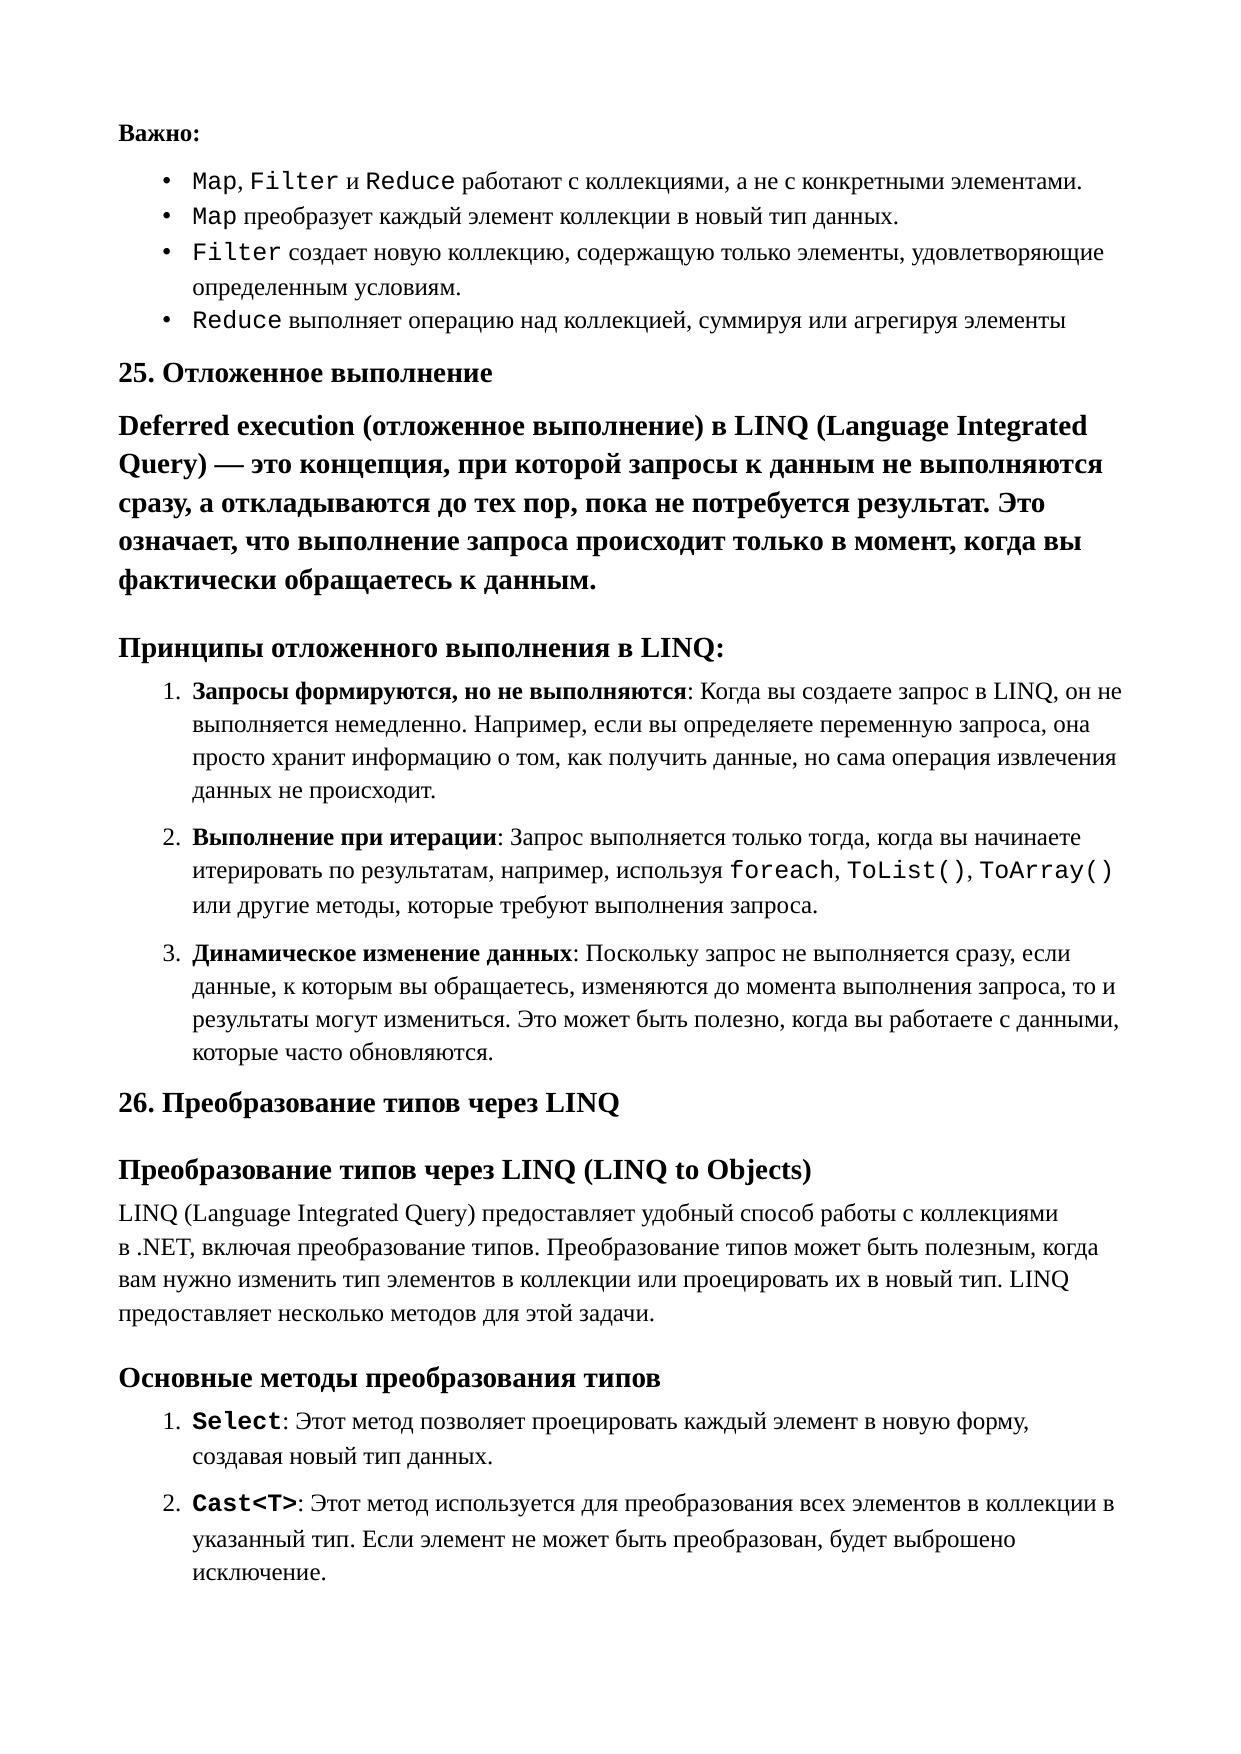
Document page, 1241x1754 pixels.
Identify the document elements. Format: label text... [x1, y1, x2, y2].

list Map, Filter и Reduce работают с коллекциями, а не с конкретными элементами. [162, 166, 1122, 197]
subtitle Принципы отложенного выполнения в LINQ: [118, 630, 1122, 663]
list Запросы формируются, но не выполняются: Когда вы создаете запрос в LINQ, он не выполняется немедленно. Например, если вы определяете переменную запроса, она просто хранит информацию о том, как получить данные, но сама операция извлечения данных не происходит. [162, 676, 1122, 803]
subtitle Основные методы преобразования типов [118, 1360, 1122, 1393]
list Filter создает новую коллекцию, содержащую только элементы, удовлетворяющие определенным условиям. [162, 237, 1122, 300]
text LINQ (Language Integrated Query) предоставляет удобный способ работы с коллекциями в .NET, включая преобразование типов. Преобразование типов может быть полезным, когда вам нужно изменить тип элементов в коллекции или проецировать их в новый тип. LINQ предоставляет несколько методов для этой задачи. [118, 1198, 1122, 1326]
text Deferred execution (отложенное выполнение) в LINQ (Language Integrated Query) — это концепция, при которой запросы к данным не выполняются сразу, а откладываются до тех пор, пока не потребуется результат. Это означает, что выполнение запроса происходит только в момент, когда вы фактически обращаетесь к данным. [118, 408, 1122, 596]
list Динамическое изменение данных: Поскольку запрос не выполняется сразу, если данные, к которым вы обращаетесь, изменяются до момента выполнения запроса, то и результаты могут измениться. Это может быть полезно, когда вы работаете с данными, которые часто обновляются. [162, 938, 1122, 1066]
list Map преобразует каждый элемент коллекции в новый тип данных. [162, 201, 1122, 232]
list Reduce выполняет операцию над коллекцией, суммируя или агрегируя элементы [162, 305, 1122, 336]
list Cast<T>: Этот метод используется для преобразования всех элементов в коллекции в указанный тип. Если элемент не может быть преобразован, будет выброшено исключение. [162, 1488, 1122, 1585]
list Выполнение при итерации: Запрос выполняется только тогда, когда вы начинаете итерировать по результатам, например, используя foreach, ToList(), ToArray() или другие методы, которые требуют выполнения запроса. [162, 822, 1122, 919]
text 26. Преобразование типов через LINQ [118, 1085, 1122, 1118]
text Важно: [118, 118, 1122, 147]
subtitle Преобразование типов через LINQ (LINQ to Objects) [118, 1152, 1122, 1186]
text 25. Отложенное выполнение [118, 355, 1122, 388]
list Select: Этот метод позволяет проецировать каждый элемент в новую форму, создавая новый тип данных. [162, 1406, 1122, 1470]
